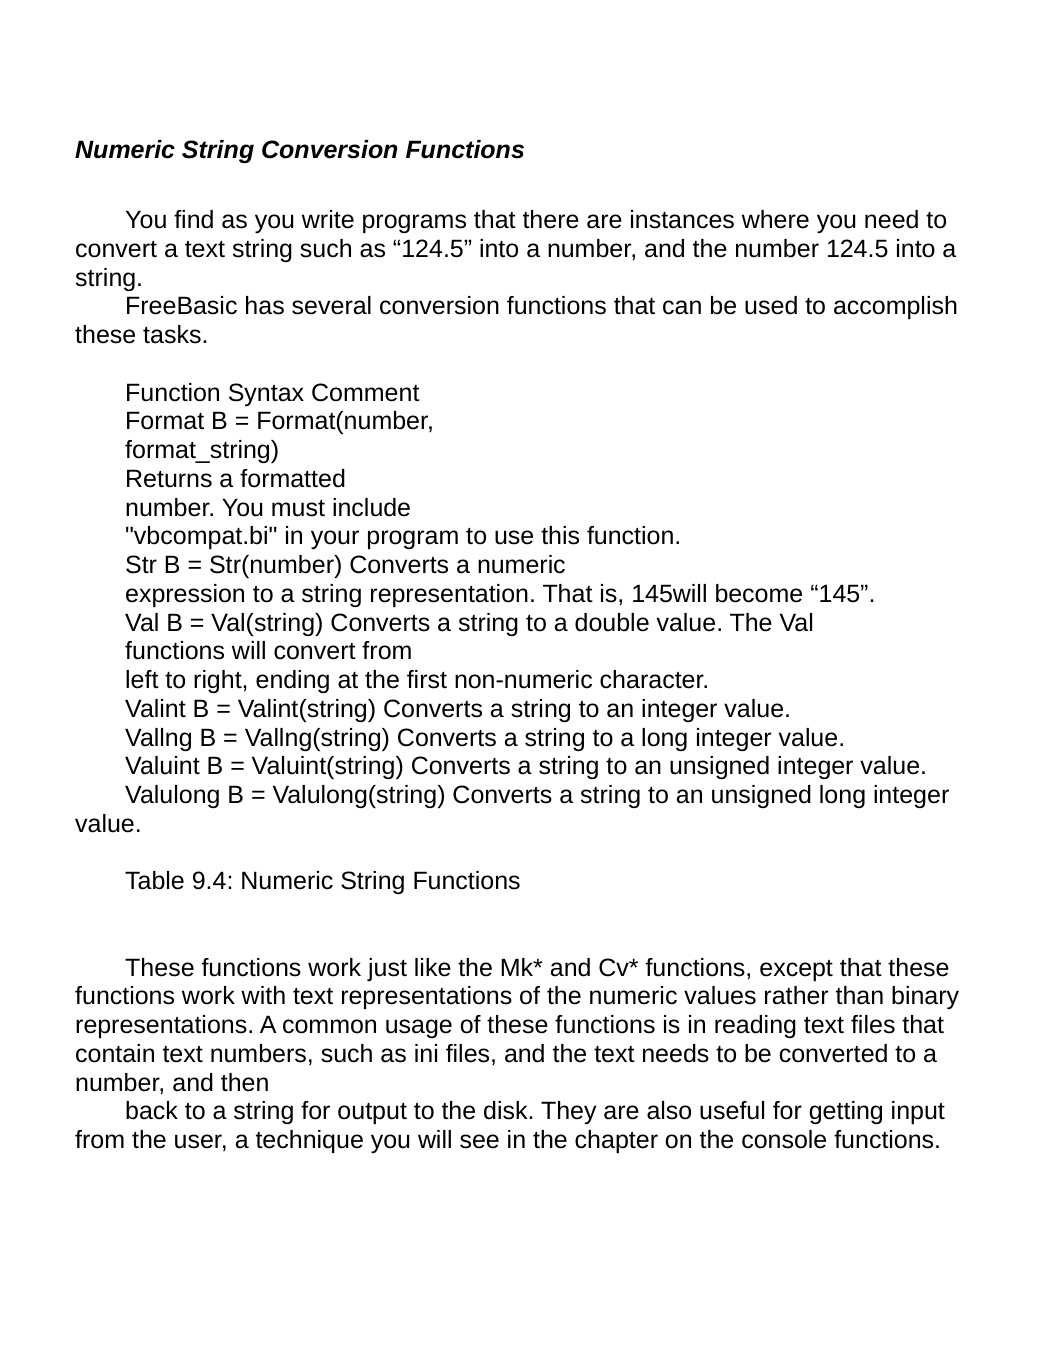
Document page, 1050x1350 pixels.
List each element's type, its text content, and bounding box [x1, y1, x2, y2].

subtitle Numeric String Conversion Functions [75, 135, 975, 164]
text These functions work just like the Mk* and Cv* functions, except that these functions work with text representations of the numeric values rather than binary representations. A common usage of these functions is in reading text files that contain text numbers, such as ini files, and the text needs to be converted to a number, and then [75, 952, 975, 1096]
text Function Syntax Comment [75, 377, 975, 406]
text functions will convert from [75, 636, 975, 665]
text Valulong B = Valulong(string) Converts a string to an unsigned long integer value. [75, 780, 975, 837]
text left to right, ending at the first non-numeric character. [75, 665, 975, 694]
text Str B = Str(number) Converts a numeric [75, 550, 975, 579]
text expression to a string representation. That is, 145will become “145”. [75, 579, 975, 607]
text Valuint B = Valuint(string) Converts a string to an unsigned integer value. [75, 751, 975, 780]
text You find as you write programs that there are instances where you need to convert a text string such as “124.5” into a number, and the number 124.5 into a string. [75, 205, 975, 291]
text Format B = Format(number, [75, 406, 975, 435]
text Returns a formatted [75, 464, 975, 492]
text Valint B = Valint(string) Converts a string to an integer value. [75, 694, 975, 722]
text Table 9.4: Numeric String Functions [75, 866, 975, 895]
text Val B = Val(string) Converts a string to a double value. The Val [75, 607, 975, 636]
text Vallng B = Vallng(string) Converts a string to a long integer value. [75, 722, 975, 751]
text format_string) [75, 435, 975, 464]
text back to a string for output to the disk. They are also useful for getting input from the user, a technique you will see in the chapter on the console functions. [75, 1096, 975, 1154]
text "vbcompat.bi" in your program to use this function. [75, 521, 975, 550]
text number. You must include [75, 492, 975, 521]
text FreeBasic has several conversion functions that can be used to accomplish these tasks. [75, 291, 975, 349]
